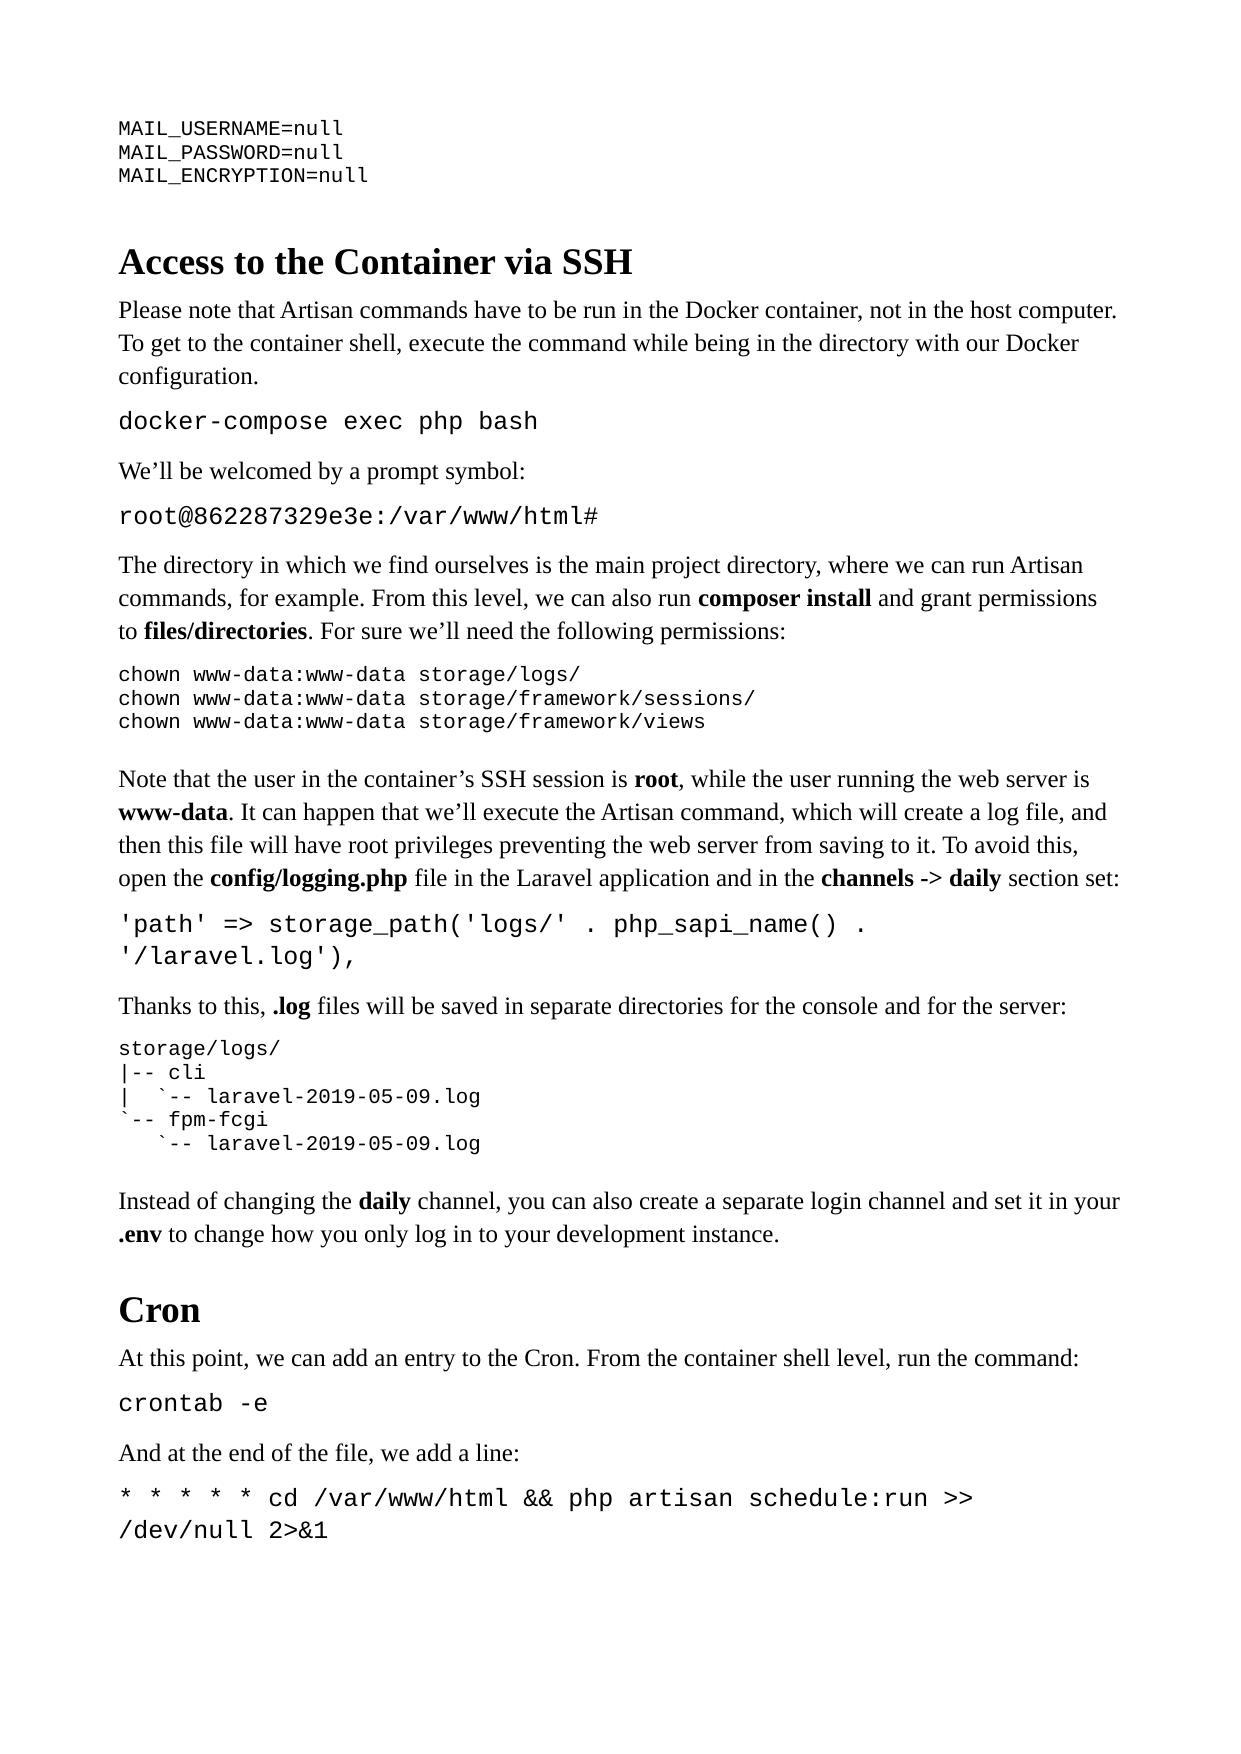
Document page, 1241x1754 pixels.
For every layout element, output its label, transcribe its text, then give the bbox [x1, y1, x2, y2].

text chown www-data:www-data storage/logs/ [118, 664, 1122, 688]
text `-- fpm-fcgi [118, 1109, 1122, 1133]
text Please note that Artisan commands have to be run in the Docker container, not in the host computer. To get to the container shell, execute the command while being in the directory with our Docker configuration. [118, 295, 1122, 390]
text `-- laravel-2019-05-09.log [118, 1133, 1122, 1157]
text storage/logs/ [118, 1038, 1122, 1062]
text docker-compose exec php bash [118, 409, 1122, 437]
subtitle Cron [118, 1287, 1122, 1331]
text The directory in which we find ourselves is the main project directory, where we can run Artisan commands, for example. From this level, we can also run composer install and grant permissions to files/directories. For sure we’ll need the following permissions: [118, 550, 1122, 645]
text | `-- laravel-2019-05-09.log [118, 1086, 1122, 1109]
text Instead of changing the daily channel, you can also create a separate login channel and set it in your .env to change how you only log in to your development instance. [118, 1186, 1122, 1248]
text Note that the user in the container’s SSH session is root, while the user running the web server is www-data. It can happen that we’ll execute the Artisan command, which will create a log file, and then this file will have root privileges preventing the web server from saving to it. To avoid this, open the config/logging.php file in the Laravel application and in the channels -> daily section set: [118, 764, 1122, 892]
text MAIL_PASSWORD=null [118, 142, 1122, 165]
subtitle Access to the Container via SSH [118, 239, 1122, 282]
text We’ll be welcomed by a prompt symbol: [118, 456, 1122, 484]
text Thanks to this, .log files will be saved in separate directories for the console and for the server: [118, 991, 1122, 1019]
text * * * * * cd /var/www/html && php artisan schedule:run >> /dev/null 2>&1 [118, 1485, 1122, 1546]
text crontab -e [118, 1391, 1122, 1419]
text And at the end of the file, we add a line: [118, 1438, 1122, 1467]
text At this point, we can add an entry to the Cron. From the container shell level, run the command: [118, 1343, 1122, 1372]
text chown www-data:www-data storage/framework/views [118, 711, 1122, 735]
text MAIL_ENCRYPTION=null [118, 165, 1122, 189]
text MAIL_USERNAME=null [118, 118, 1122, 142]
text root@862287329e3e:/var/www/html# [118, 503, 1122, 532]
text chown www-data:www-data storage/framework/sessions/ [118, 688, 1122, 711]
text |-- cli [118, 1062, 1122, 1086]
text 'path' => storage_path('logs/' . php_sapi_name() . '/laravel.log'), [118, 911, 1122, 972]
